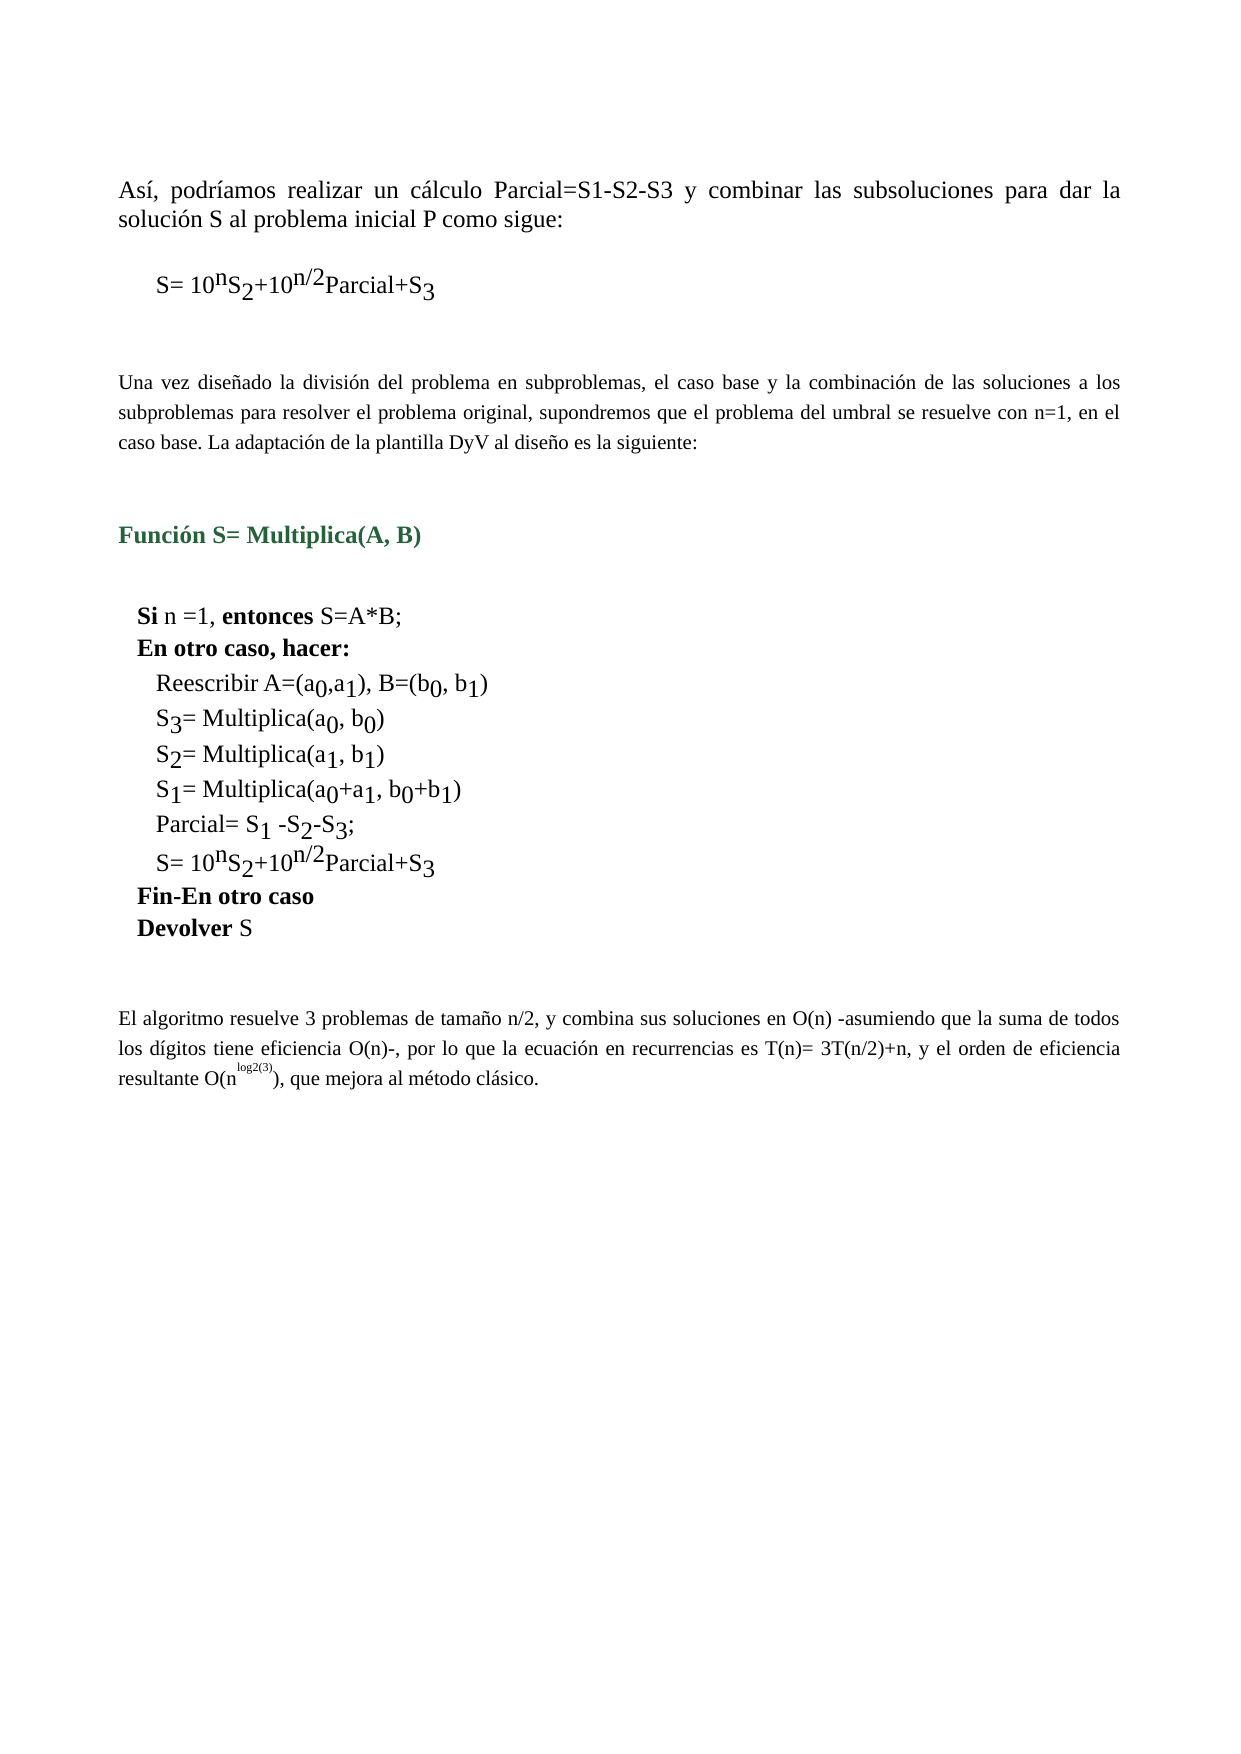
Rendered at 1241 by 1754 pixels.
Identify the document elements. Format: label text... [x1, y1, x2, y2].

text Una vez diseñado la división del problema en subproblemas, el caso base y la combinación de las soluciones a los subproblemas para resolver el problema original, supondremos que el problema del umbral se resuelve con n=1, en el caso base. La adaptación de la plantilla DyV al diseño es la siguiente: [118, 364, 1122, 454]
text Reescribir A=(a0,a1), B=(b0, b1) [361, 677, 484, 695]
text Si n =1, entonces S=A*B; [118, 613, 1122, 627]
text S1= Multiplica(a0+a1, b0+b1) [457, 783, 1122, 801]
text Función S= Multiplica(A, B) [118, 520, 1122, 549]
text Reescribir A=(a0,a1), B=(b0, b1) [118, 677, 362, 695]
text Así, podríamos realizar un cálculo Parcial=S1-S2-S3 y combinar las subsoluciones para dar la solución S al problema inicial P como sigue: [118, 176, 1122, 233]
text Devolver S [118, 925, 1122, 940]
text El algoritmo resuelve 3 problemas de tamaño n/2, y combina sus soluciones en O(n) -asumiendo que la suma de todos los dígitos tiene eficiencia O(n)-, por lo que la ecuación en recurrencias es T(n)= 3T(n/2)+n, y el orden de eficiencia resultante O(nlog2(3)), que mejora al método clásico. [118, 1000, 1122, 1090]
text S1= Multiplica(a0+a1, b0+b1) [118, 783, 458, 801]
text S2= Multiplica(a1, b1) [380, 748, 1122, 766]
text S= 10nS2+10n/2Parcial+S3 [118, 854, 1122, 876]
text Fin-En otro caso [118, 893, 1122, 908]
text S2= Multiplica(a1, b1) [118, 748, 381, 766]
text S3= Multiplica(a0, b0) [118, 713, 381, 730]
text Parcial= S1 -S2-S3; [118, 818, 1122, 836]
text Reescribir A=(a0,a1), B=(b0, b1) [483, 677, 1122, 695]
text S= 10nS2+10n/2Parcial+S3 [118, 262, 1122, 306]
text En otro caso, hacer: [118, 645, 1122, 659]
text S3= Multiplica(a0, b0) [380, 713, 1122, 730]
